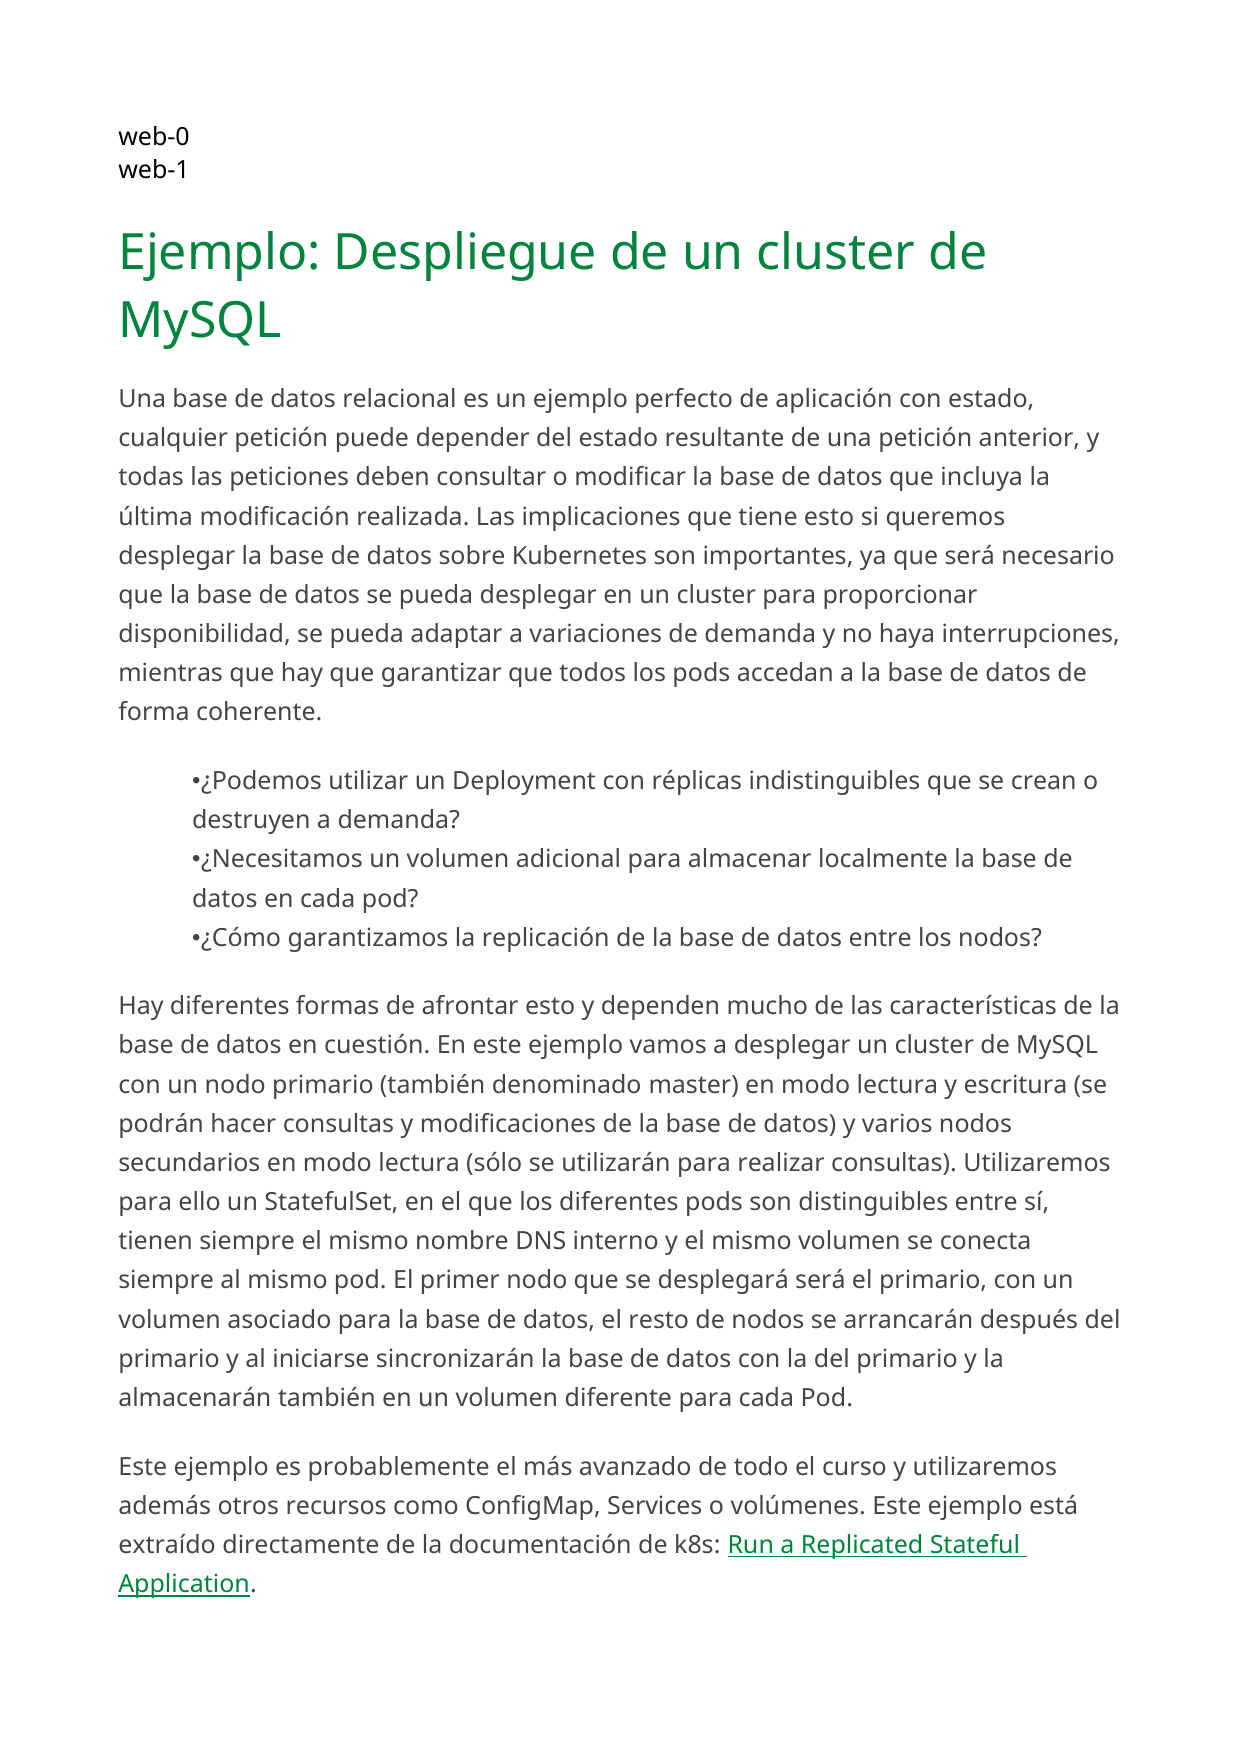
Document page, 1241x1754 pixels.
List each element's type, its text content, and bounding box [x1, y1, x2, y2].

text web-0 [118, 118, 1122, 152]
list ¿Cómo garantizamos la replicación de la base de datos entre los nodos? [118, 919, 1122, 953]
subtitle Ejemplo: Despliegue de un cluster de MySQL [118, 216, 1075, 352]
list ¿Podemos utilizar un Deployment con réplicas indistinguibles que se crean o destruyen a demanda? [118, 763, 1122, 836]
text Una base de datos relacional es un ejemplo perfecto de aplicación con estado, cualquier petición puede depender del estado resultante de una petición anterior, y todas las peticiones deben consultar o modificar la base de datos que incluya la última modificación realizada. Las implicaciones que tiene esto si queremos desplegar la base de datos sobre Kubernetes son importantes, ya que será necesario que la base de datos se pueda desplegar en un cluster para proporcionar disponibilidad, se pueda adaptar a variaciones de demanda y no haya interrupciones, mientras que hay que garantizar que todos los pods accedan a la base de datos de forma coherente. [118, 381, 1122, 728]
text web-1 [118, 152, 1122, 186]
list ¿Necesitamos un volumen adicional para almacenar localmente la base de datos en cada pod? [118, 841, 1122, 914]
text Hay diferentes formas de afrontar esto y dependen mucho de las características de la base de datos en cuestión. En este ejemplo vamos a desplegar un cluster de MySQL con un nodo primario (también denominado master) en modo lectura y escritura (se podrán hacer consultas y modificaciones de la base de datos) y varios nodos secundarios en modo lectura (sólo se utilizarán para realizar consultas). Utilizaremos para ello un StatefulSet, en el que los diferentes pods son distinguibles entre sí, tienen siempre el mismo nombre DNS interno y el mismo volumen se conecta siempre al mismo pod. El primer nodo que se desplegará será el primario, con un volumen asociado para la base de datos, el resto de nodos se arrancarán después del primario y al iniciarse sincronizarán la base de datos con la del primario y la almacenarán también en un volumen diferente para cada Pod. [118, 988, 1122, 1414]
text Este ejemplo es probablemente el más avanzado de todo el curso y utilizaremos además otros recursos como ConfigMap, Services o volúmenes. Este ejemplo está extraído directamente de la documentación de k8s: Run a Replicated Stateful Application. [118, 1448, 1122, 1600]
